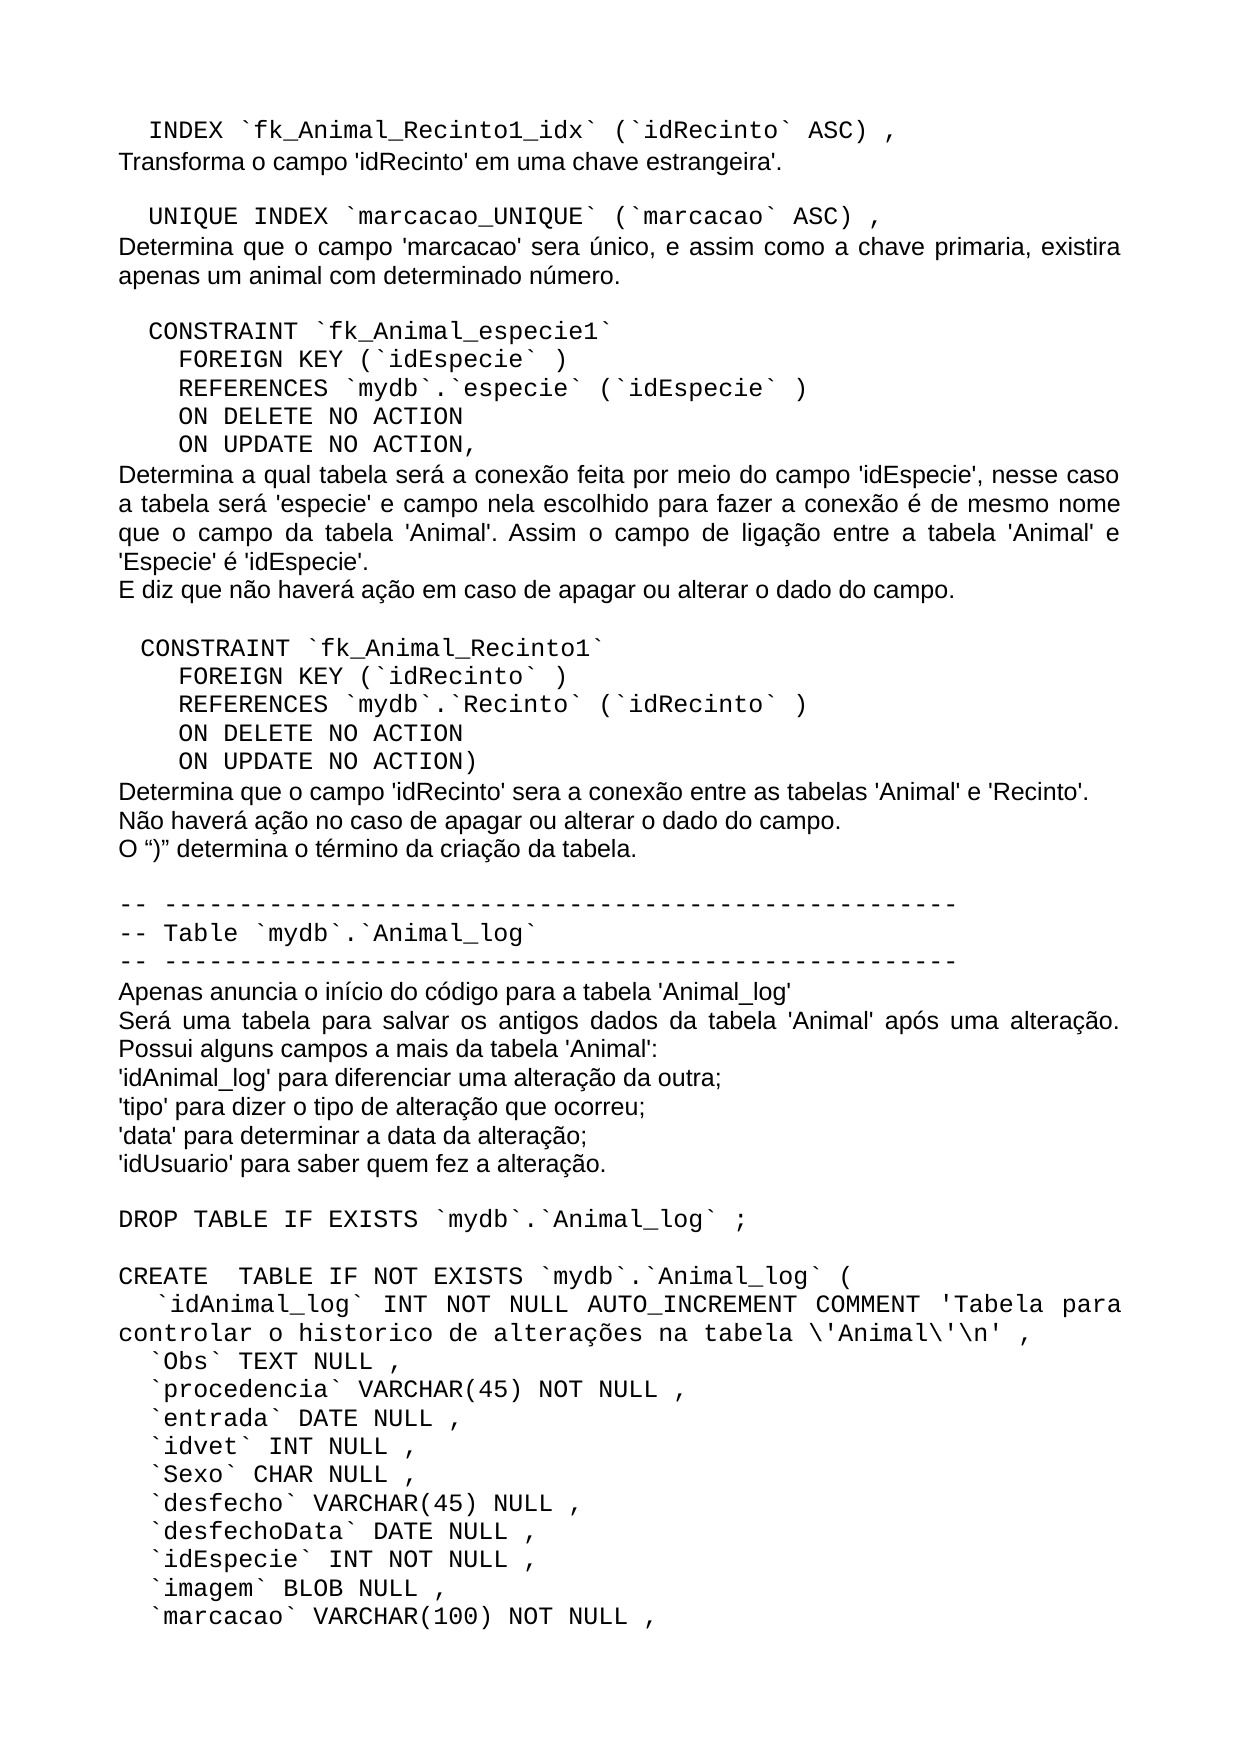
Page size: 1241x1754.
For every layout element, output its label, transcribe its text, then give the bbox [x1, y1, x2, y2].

text Determina que o campo 'marcacao' sera único, e assim como a chave primaria, existira apenas um animal com determinado número. [118, 232, 1122, 290]
text CONSTRAINT `fk_Animal_especie1` [118, 318, 1122, 347]
text ON UPDATE NO ACTION) [118, 749, 1122, 777]
text CONSTRAINT `fk_Animal_Recinto1` [118, 633, 1122, 664]
text Não haverá ação no caso de apagar ou alterar o dado do campo. [118, 806, 1122, 834]
text O “)” determina o término da criação da tabela. [118, 834, 1122, 863]
text `idEspecie` INT NOT NULL , [118, 1547, 1122, 1575]
text `idvet` INT NULL , [118, 1434, 1122, 1462]
text 'tipo' para dizer o tipo de alteração que ocorreu; [118, 1092, 1122, 1121]
text Determina que o campo 'idRecinto' sera a conexão entre as tabelas 'Animal' e 'Recinto'. [118, 777, 1122, 806]
text Será uma tabela para salvar os antigos dados da tabela 'Animal' após uma alteração. Possui alguns campos a mais da tabela 'Animal': [118, 1006, 1122, 1063]
text INDEX `fk_Animal_Recinto1_idx` (`idRecinto` ASC) , [118, 118, 1122, 146]
text FOREIGN KEY (`idEspecie` ) [118, 347, 1122, 375]
text FOREIGN KEY (`idRecinto` ) [118, 664, 1122, 692]
text `entrada` DATE NULL , [118, 1405, 1122, 1434]
text REFERENCES `mydb`.`Recinto` (`idRecinto` ) [118, 692, 1122, 720]
text UNIQUE INDEX `marcacao_UNIQUE` (`marcacao` ASC) , [118, 204, 1122, 232]
text `desfechoData` DATE NULL , [118, 1519, 1122, 1547]
text ON DELETE NO ACTION [118, 720, 1122, 749]
text Transforma o campo 'idRecinto' em uma chave estrangeira'. [118, 146, 1122, 175]
text ON DELETE NO ACTION [118, 403, 1122, 432]
text `Obs` TEXT NULL , [118, 1349, 1122, 1377]
text -- ----------------------------------------------------- [118, 949, 1122, 977]
text `Sexo` CHAR NULL , [118, 1462, 1122, 1490]
text Determina a qual tabela será a conexão feita por meio do campo 'idEspecie', nesse caso a tabela será 'especie' e campo nela escolhido para fazer a conexão é de mesmo nome que o campo da tabela 'Animal'. Assim o campo de ligação entre a tabela 'Animal' e 'Especie' é 'idEspecie'. [118, 460, 1122, 575]
text ON UPDATE NO ACTION, [118, 432, 1122, 460]
text REFERENCES `mydb`.`especie` (`idEspecie` ) [118, 375, 1122, 403]
text -- Table `mydb`.`Animal_log` [118, 920, 1122, 949]
text `desfecho` VARCHAR(45) NULL , [118, 1490, 1122, 1519]
text E diz que não haverá ação em caso de apagar ou alterar o dado do campo. [118, 575, 1122, 604]
text 'idAnimal_log' para diferenciar uma alteração da outra; [118, 1063, 1122, 1092]
text `idAnimal_log` INT NOT NULL AUTO_INCREMENT COMMENT 'Tabela para controlar o historico de alterações na tabela \'Animal\'\n' , [118, 1292, 1122, 1349]
text 'idUsuario' para saber quem fez a alteração. [118, 1149, 1122, 1178]
text CREATE TABLE IF NOT EXISTS `mydb`.`Animal_log` ( [118, 1264, 1122, 1292]
text -- ----------------------------------------------------- [118, 892, 1122, 920]
text `procedencia` VARCHAR(45) NOT NULL , [118, 1377, 1122, 1405]
text Apenas anuncia o início do código para a tabela 'Animal_log' [118, 977, 1122, 1006]
text `imagem` BLOB NULL , [118, 1575, 1122, 1604]
text `marcacao` VARCHAR(100) NOT NULL , [118, 1604, 1122, 1632]
text DROP TABLE IF EXISTS `mydb`.`Animal_log` ; [118, 1207, 1122, 1235]
text 'data' para determinar a data da alteração; [118, 1121, 1122, 1149]
